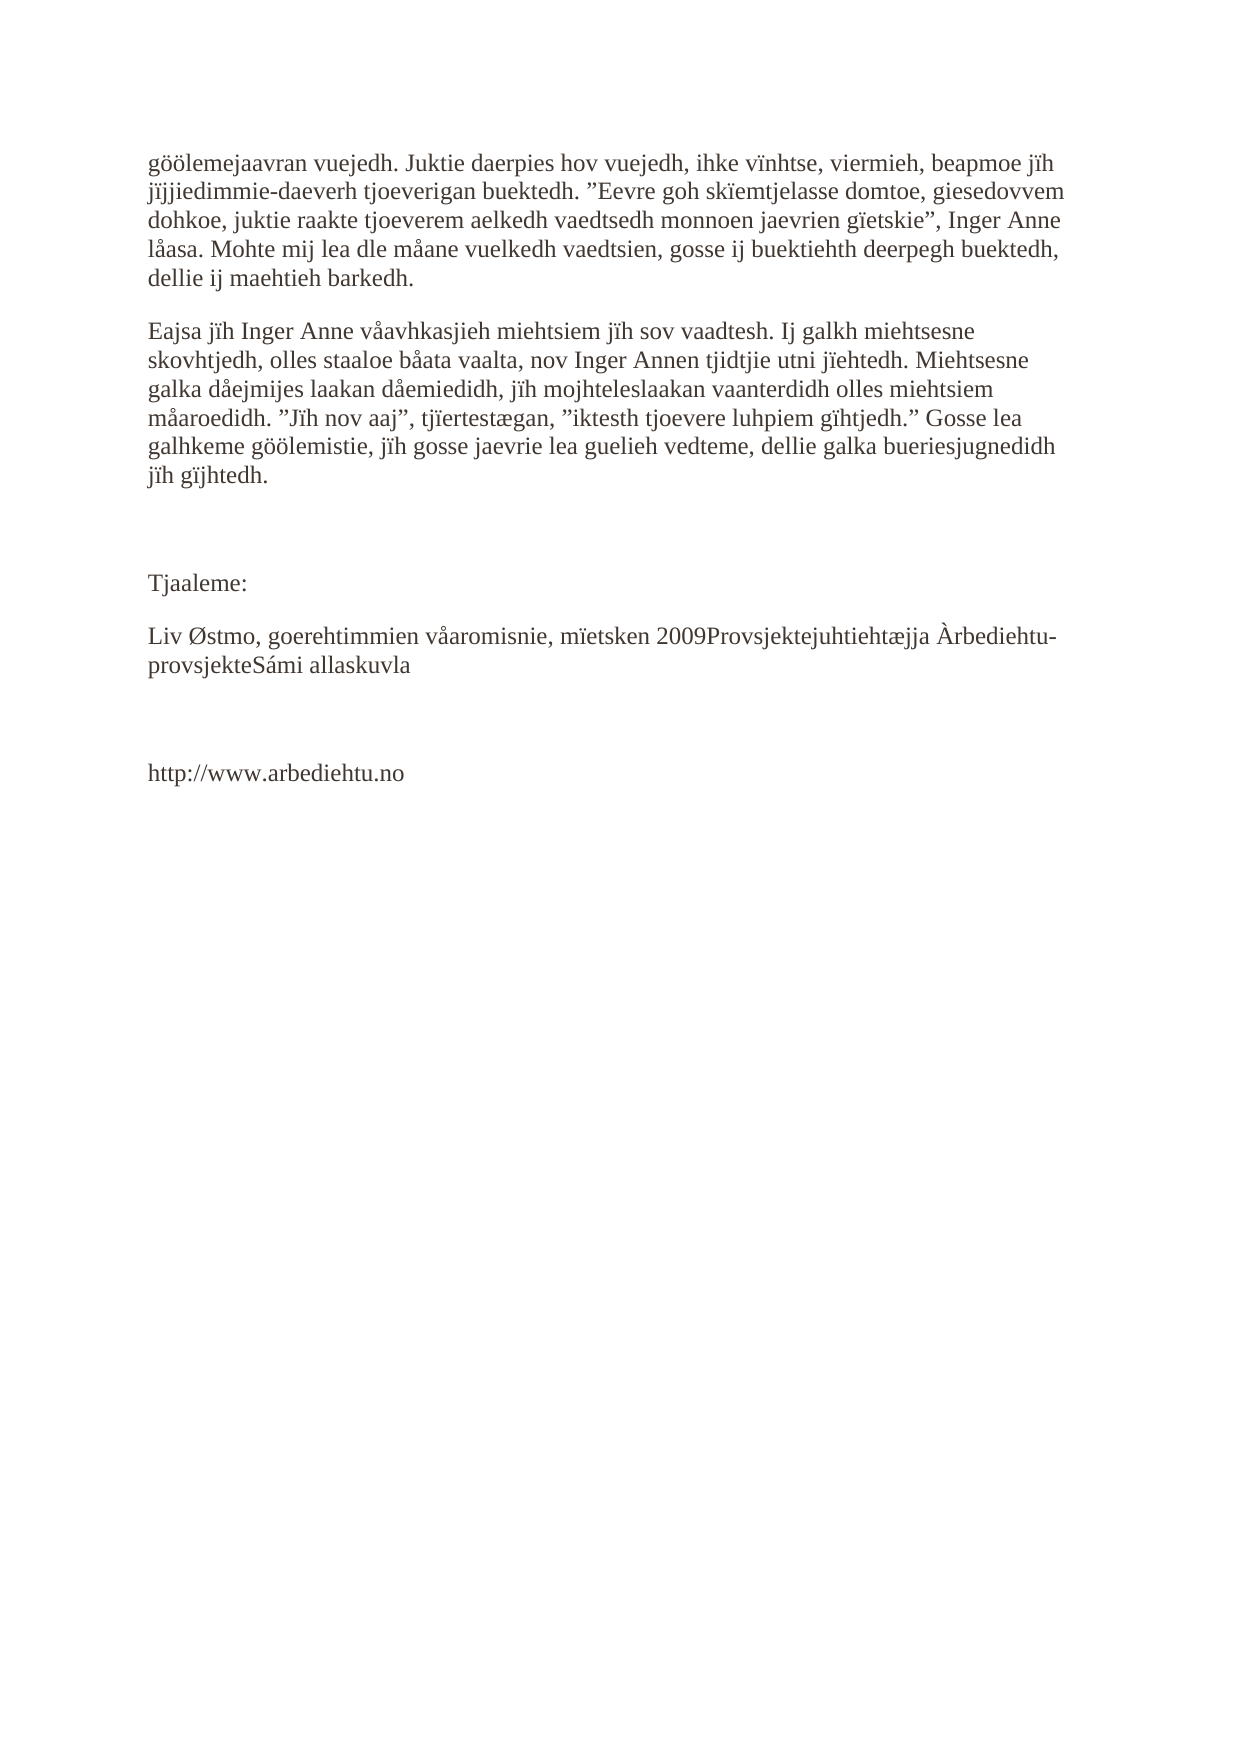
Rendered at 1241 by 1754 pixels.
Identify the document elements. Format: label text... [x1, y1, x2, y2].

table_header göölemejaavran vuejedh. Juktie daerpies hov vuejedh, ihke vïnhtse, viermieh, beapmoe jïh jïjjiedimmie-daeverh tjoeverigan buektedh. ”Eevre goh skïemtjelasse domtoe, giesedovvem dohkoe, juktie raakte tjoeverem aelkedh vaedtsedh monnoen jaevrien gïetskie”, Inger Anne låasa. Mohte mij lea dle måane vuelkedh vaedtsien, gosse ij buektiehth deerpegh buektedh, dellie ij maehtieh barkedh. Eajsa jïh Inger Anne våavhkasjieh miehtsiem jïh sov vaadtesh. Ij galkh miehtsesne skovhtjedh, olles staaloe båata vaalta, nov Inger Annen tjidtjie utni jïehtedh. Miehtsesne galka dåejmijes laakan dåemiedidh, jïh mojhteleslaakan vaanterdidh olles miehtsiem måaroedidh. ”Jïh nov aaj”, tjïertestægan, ”iktesth tjoevere luhpiem gïhtjedh.” Gosse lea galhkeme göölemistie, jïh gosse jaevrie lea guelieh vedteme, dellie galka bueriesjugnedidh jïh gïjhtedh. Tjaaleme: Liv Østmo, goerehtimmien våaromisnie, mïetsken 2009 Provsjektejuhtiehtæjja Àrbediehtu-provsjekte Sámi allaskuvla http://www.arbediehtu.no [136, 148, 1093, 811]
